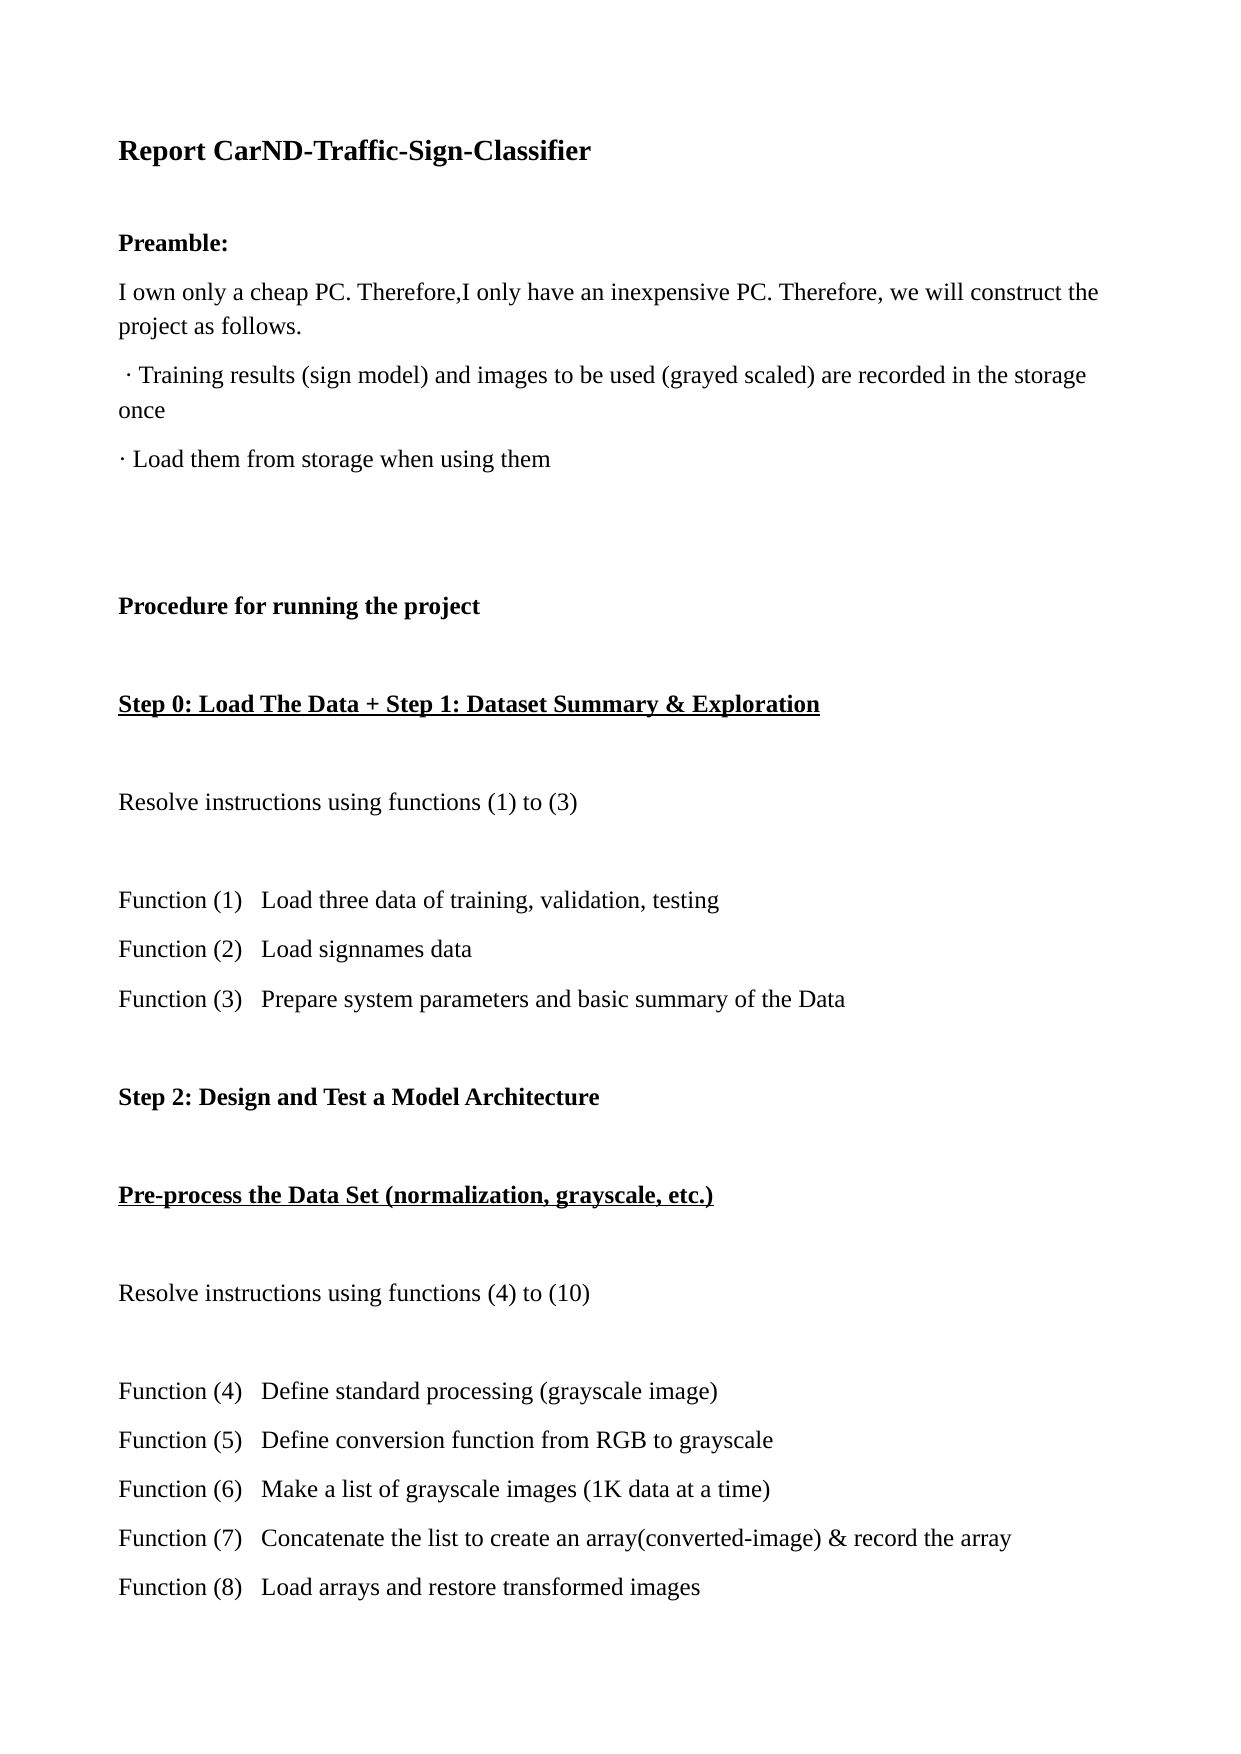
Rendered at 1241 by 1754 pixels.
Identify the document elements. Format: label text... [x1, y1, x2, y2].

subtitle Report CarND-Traffic-Sign-Classifier [118, 133, 1122, 166]
text Procedure for running the project [118, 591, 1122, 620]
text Function (5) Define conversion function from RGB to grayscale [118, 1425, 1122, 1454]
text Pre-process the Data Set (normalization, grayscale, etc.) [118, 1180, 1122, 1209]
text Function (8) Load arrays and restore transformed images [118, 1572, 1122, 1601]
text Function (1) Load three data of training, validation, testing [118, 886, 1122, 914]
text Function (3) Prepare system parameters and basic summary of the Data [118, 984, 1122, 1012]
text Function (4) Define standard processing (grayscale image) [118, 1376, 1122, 1405]
text · Load them from storage when using them [118, 444, 1122, 473]
text Step 2: Design and Test a Model Architecture [118, 1082, 1122, 1111]
text Function (6) Make a list of grayscale images (1K data at a time) [118, 1474, 1122, 1503]
text Function (7) Concatenate the list to create an array(converted-image) & record the array [118, 1523, 1122, 1552]
text Step 0: Load The Data + Step 1: Dataset Summary & Exploration [118, 689, 1122, 718]
text Function (2) Load signnames data [118, 934, 1122, 963]
text Resolve instructions using functions (1) to (3) [118, 787, 1122, 816]
text · Training results (sign model) and images to be used (grayed scaled) are recorded in the storage once [118, 360, 1122, 424]
text Resolve instructions using functions (4) to (10) [118, 1278, 1122, 1307]
text I own only a cheap PC. Therefore,I only have an inexpensive PC. Therefore, we will construct the project as follows. [118, 277, 1122, 340]
text Preamble: [118, 228, 1122, 257]
